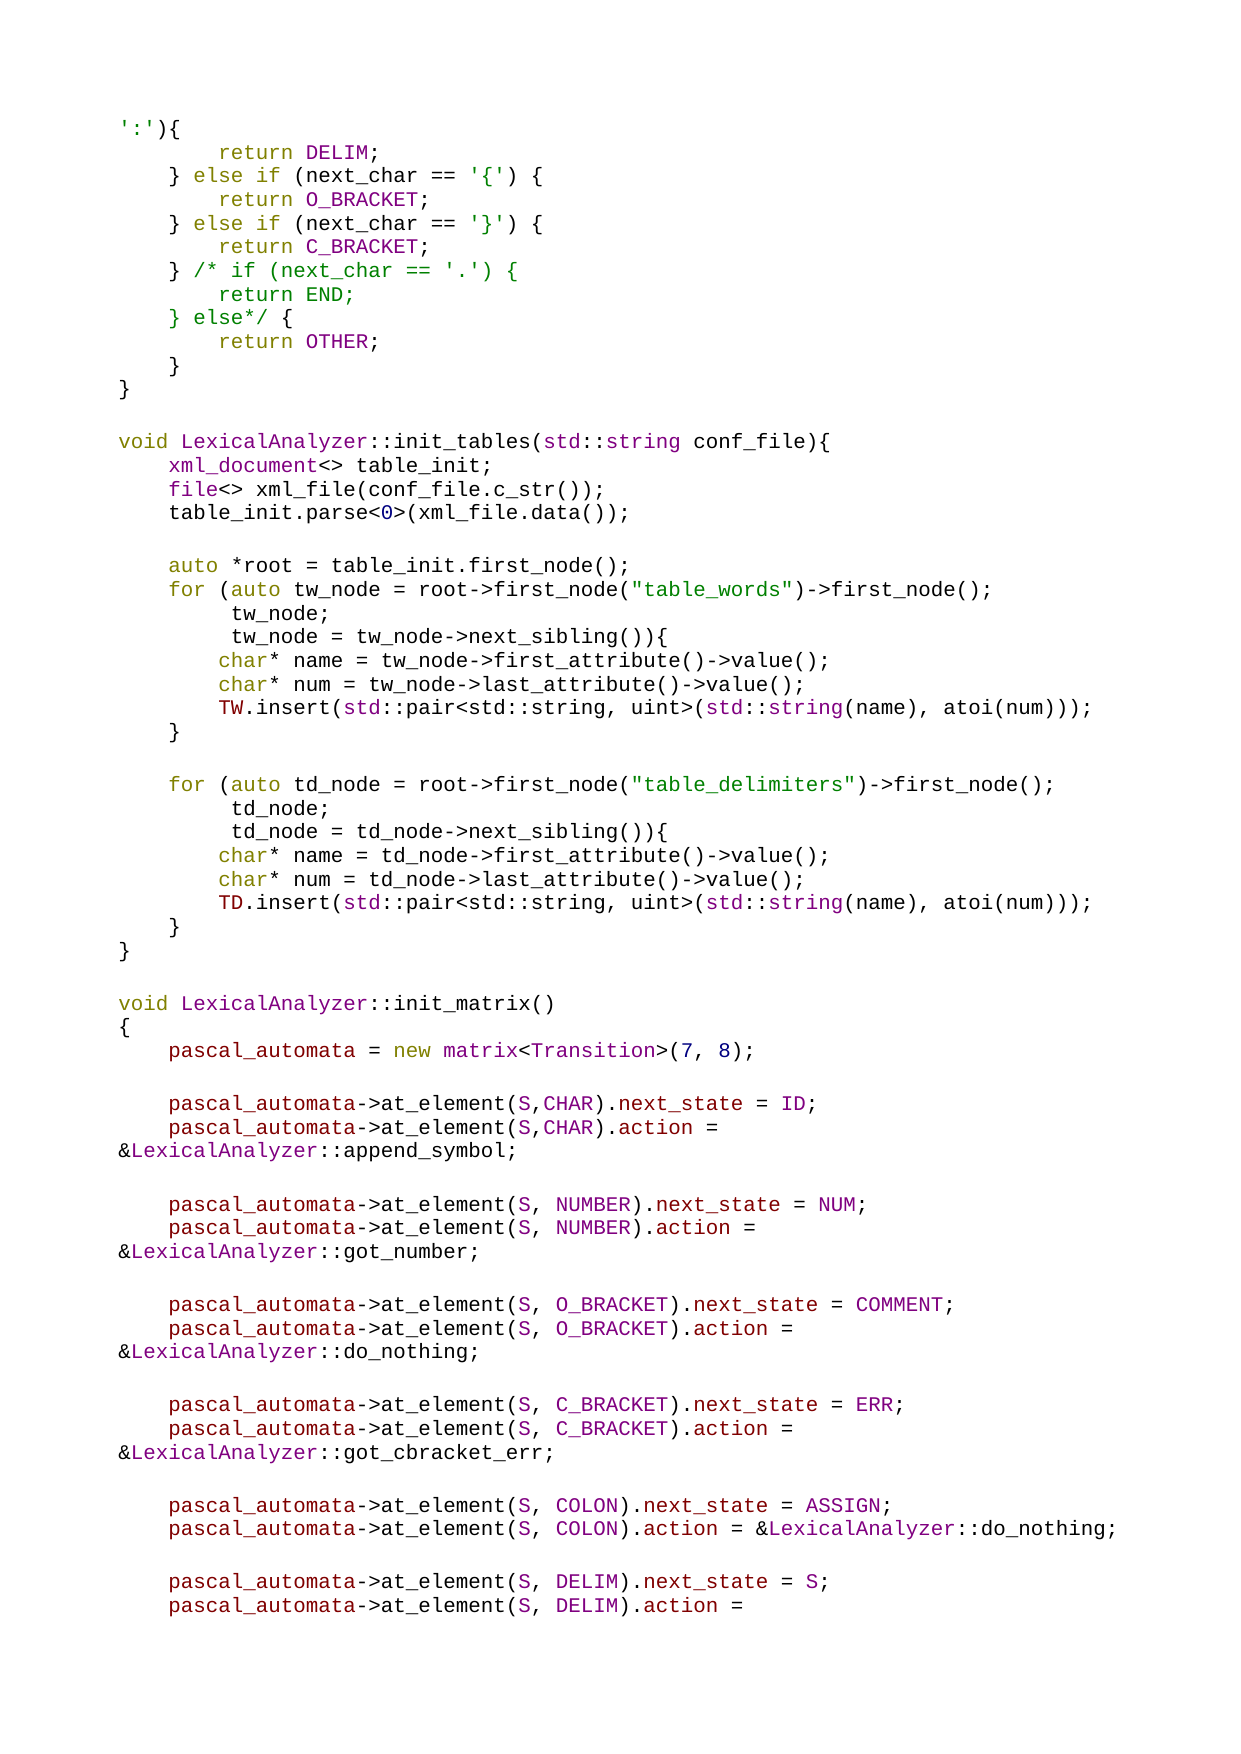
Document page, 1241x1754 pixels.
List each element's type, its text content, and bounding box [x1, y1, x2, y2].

text pascal_automata->at_element(S, COLON).action = &LexicalAnalyzer::do_nothing; [118, 1518, 1122, 1542]
text } else if (next_char == '}') { [118, 213, 1122, 236]
text return DELIM; [118, 142, 1122, 165]
text TW.insert(std::pair<std::string, uint>(std::string(name), atoi(num))); [118, 697, 1122, 721]
text } [118, 916, 1122, 939]
text xml_document<> table_init; [118, 455, 1122, 479]
text pascal_automata->at_element(S,CHAR).action = &LexicalAnalyzer::append_symbol; [118, 1117, 1122, 1164]
text pascal_automata->at_element(S, DELIM).action = [118, 1595, 1122, 1619]
text } else if (next_char == '{') { [118, 165, 1122, 189]
text } /* if (next_char == '.') { [118, 260, 1122, 284]
text pascal_automata->at_element(S, C_BRACKET).action = &LexicalAnalyzer::got_cbracket_err; [118, 1418, 1122, 1465]
text table_init.parse<0>(xml_file.data()); [118, 502, 1122, 526]
text pascal_automata->at_element(S, O_BRACKET).next_state = COMMENT; [118, 1294, 1122, 1318]
text return OTHER; [118, 331, 1122, 354]
text } [118, 721, 1122, 744]
text pascal_automata->at_element(S, DELIM).next_state = S; [118, 1572, 1122, 1595]
text return O_BRACKET; [118, 189, 1122, 213]
text file<> xml_file(conf_file.c_str()); [118, 479, 1122, 502]
text } else*/ { [118, 307, 1122, 331]
text return C_BRACKET; [118, 236, 1122, 260]
text } [118, 354, 1122, 378]
text pascal_automata->at_element(S, COLON).next_state = ASSIGN; [118, 1495, 1122, 1518]
text char* num = tw_node->last_attribute()->value(); [118, 674, 1122, 697]
text char* name = td_node->first_attribute()->value(); [118, 845, 1122, 869]
text TD.insert(std::pair<std::string, uint>(std::string(name), atoi(num))); [118, 892, 1122, 916]
text pascal_automata->at_element(S, NUMBER).action = &LexicalAnalyzer::got_number; [118, 1217, 1122, 1264]
text } [118, 939, 1122, 963]
text for (auto td_node = root->first_node("table_delimiters")->first_node(); [118, 774, 1122, 798]
text char* name = tw_node->first_attribute()->value(); [118, 650, 1122, 674]
text void LexicalAnalyzer::init_tables(std::string conf_file){ [118, 431, 1122, 455]
text auto *root = table_init.first_node(); [118, 555, 1122, 579]
text pascal_automata->at_element(S,CHAR).next_state = ID; [118, 1093, 1122, 1117]
text ':'){ [118, 118, 1122, 142]
text void LexicalAnalyzer::init_matrix() [118, 993, 1122, 1016]
text tw_node = tw_node->next_sibling()){ [118, 626, 1122, 650]
text pascal_automata = new matrix<Transition>(7, 8); [118, 1040, 1122, 1064]
text char* num = td_node->last_attribute()->value(); [118, 869, 1122, 892]
text tw_node; [118, 603, 1122, 626]
text td_node = td_node->next_sibling()){ [118, 821, 1122, 845]
text td_node; [118, 798, 1122, 821]
text } [118, 378, 1122, 402]
text for (auto tw_node = root->first_node("table_words")->first_node(); [118, 579, 1122, 603]
text { [118, 1016, 1122, 1040]
text pascal_automata->at_element(S, NUMBER).next_state = NUM; [118, 1193, 1122, 1217]
text pascal_automata->at_element(S, C_BRACKET).next_state = ERR; [118, 1394, 1122, 1418]
text pascal_automata->at_element(S, O_BRACKET).action = &LexicalAnalyzer::do_nothing; [118, 1318, 1122, 1365]
text return END; [118, 284, 1122, 307]
